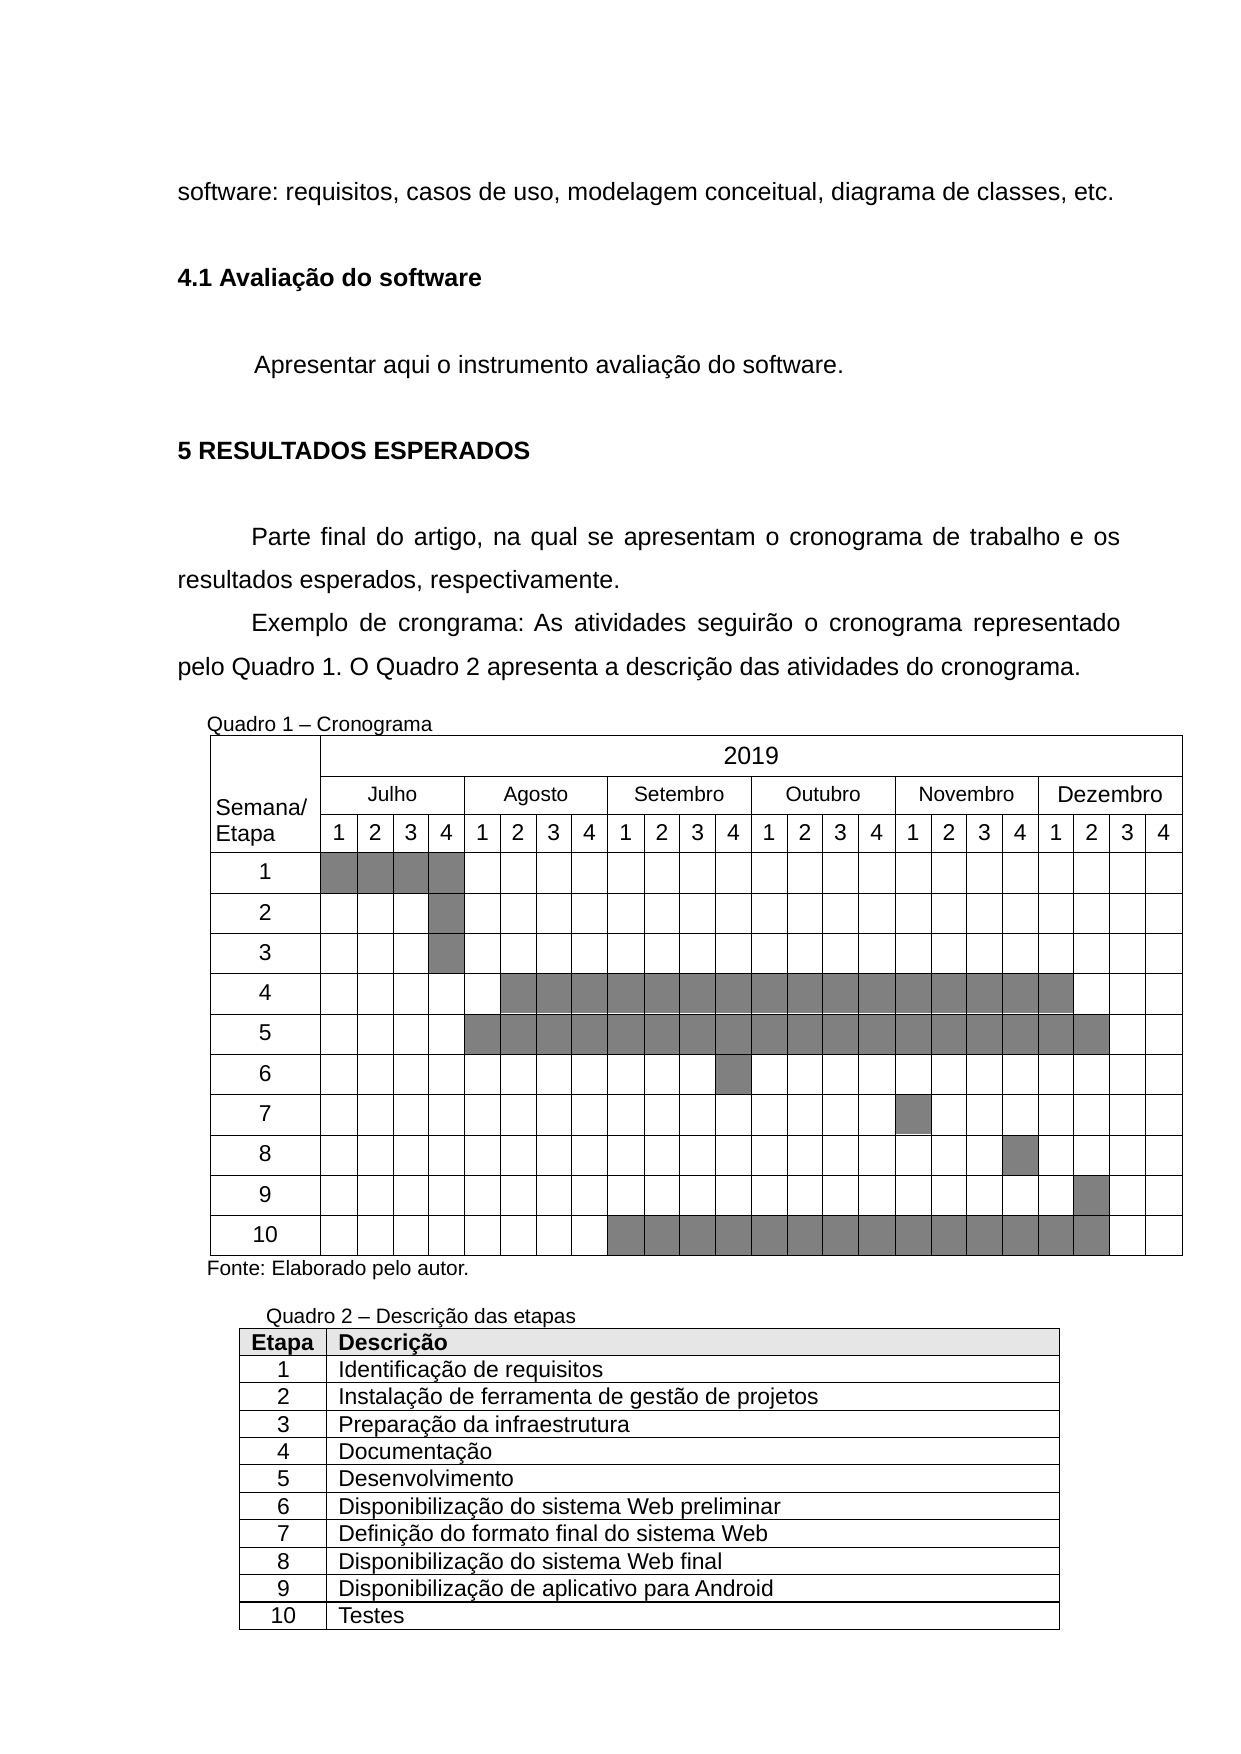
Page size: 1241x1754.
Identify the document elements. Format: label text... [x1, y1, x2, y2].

table_cell 1 [321, 815, 357, 852]
table_cell [537, 894, 571, 933]
table_cell [645, 1216, 679, 1255]
table_cell [788, 1216, 822, 1255]
table_cell [1146, 1015, 1182, 1054]
table_header Etapa [240, 1329, 326, 1355]
table_cell [537, 853, 571, 893]
table_cell Agosto [465, 777, 607, 813]
table_cell [537, 974, 571, 1013]
table_cell [859, 1095, 895, 1134]
text Parte final do artigo, na qual se apresentam o cronograma de trabalho e os resultados esperados, respectivamente. [177, 522, 1122, 594]
text Quadro 1 – Cronograma [177, 711, 1122, 735]
text Quadro 2 – Descrição das etapas [177, 1303, 1122, 1327]
table_cell [788, 974, 822, 1013]
table_cell [1074, 1216, 1109, 1255]
table_cell 1 [240, 1356, 326, 1382]
table_cell [465, 853, 500, 893]
table_cell [788, 1055, 822, 1094]
table_cell [967, 1216, 1002, 1255]
table_cell [859, 894, 895, 933]
table_cell 3 [211, 934, 320, 973]
table_cell [788, 853, 822, 893]
table_cell Disponibilização do sistema Web final [327, 1548, 1059, 1574]
table_cell [465, 1055, 500, 1094]
table_cell [896, 1015, 931, 1054]
table_cell [788, 934, 822, 973]
table_cell [680, 1176, 715, 1215]
table_cell [1039, 974, 1073, 1013]
table_cell [358, 1055, 393, 1094]
table_cell [608, 1015, 644, 1054]
table_header Descrição [327, 1329, 1059, 1355]
table_cell [572, 1055, 607, 1094]
table_cell 3 [967, 815, 1002, 852]
table_cell [394, 1055, 428, 1094]
table_cell [1074, 1055, 1109, 1094]
text 5 RESULTADOS ESPERADOS [177, 436, 1122, 465]
table_cell [1110, 934, 1145, 973]
table_cell 6 [240, 1493, 326, 1519]
table_cell [680, 1015, 715, 1054]
table_cell [823, 934, 858, 973]
table_cell [501, 1136, 536, 1175]
table_cell [429, 934, 464, 973]
table_cell [1039, 1216, 1073, 1255]
table_cell [823, 1216, 858, 1255]
table_cell [1003, 853, 1038, 893]
table_cell [896, 1055, 931, 1094]
table_cell [1003, 1095, 1038, 1134]
table_cell [1003, 894, 1038, 933]
table_cell [501, 1176, 536, 1215]
table_cell [465, 934, 500, 973]
table_cell [1003, 1216, 1038, 1255]
table_cell [716, 1176, 751, 1215]
table_cell [1074, 853, 1109, 893]
table_cell [716, 934, 751, 973]
table_cell [572, 1136, 607, 1175]
table_cell 5 [211, 1015, 320, 1054]
table_cell [645, 974, 679, 1013]
table_cell 3 [680, 815, 715, 852]
table_cell [823, 1176, 858, 1215]
table_cell [752, 1136, 787, 1175]
table_cell [465, 1095, 500, 1134]
table_cell [823, 974, 858, 1013]
table_cell [967, 934, 1002, 973]
table_cell [358, 1216, 393, 1255]
table_cell [716, 974, 751, 1013]
table_cell [680, 894, 715, 933]
table_cell [932, 1216, 966, 1255]
table_cell [967, 894, 1002, 933]
table_cell [896, 1136, 931, 1175]
table_cell [394, 1216, 428, 1255]
table_cell [429, 853, 464, 893]
table_cell 8 [240, 1548, 326, 1574]
table_cell [358, 974, 393, 1013]
table_cell [1110, 1176, 1145, 1215]
table_cell [608, 1055, 644, 1094]
table_cell Testes [327, 1603, 1059, 1629]
table_cell [932, 1136, 966, 1175]
table_cell 3 [823, 815, 858, 852]
table_cell [896, 934, 931, 973]
table_cell 7 [211, 1095, 320, 1134]
table_cell [716, 1055, 751, 1094]
table_cell [967, 974, 1002, 1013]
table_cell [608, 1216, 644, 1255]
table_cell [394, 894, 428, 933]
table_cell [1146, 894, 1182, 933]
table_cell [967, 1015, 1002, 1054]
table_cell [645, 853, 679, 893]
table_cell [429, 1176, 464, 1215]
table_cell [716, 1095, 751, 1134]
table_cell [572, 894, 607, 933]
table_cell [716, 1216, 751, 1255]
table_cell [465, 894, 500, 933]
table_cell 7 [240, 1520, 326, 1547]
table_cell [1110, 1055, 1145, 1094]
table_cell 1 [465, 815, 500, 852]
table_cell [823, 853, 858, 893]
table_cell [321, 1095, 357, 1134]
table_cell [1146, 1176, 1182, 1215]
table_header 2019 [321, 736, 1182, 776]
table_cell [1003, 934, 1038, 973]
table_cell [967, 1095, 1002, 1134]
table_cell [788, 894, 822, 933]
table_cell [1146, 1136, 1182, 1175]
table_cell [429, 1055, 464, 1094]
table_cell [645, 1055, 679, 1094]
table_cell [680, 1055, 715, 1094]
table_cell Documentação [327, 1438, 1059, 1464]
table_cell [823, 894, 858, 933]
table_cell [932, 974, 966, 1013]
table_cell [788, 1015, 822, 1054]
table_cell [752, 894, 787, 933]
table_cell [501, 1095, 536, 1134]
table_cell [537, 1136, 571, 1175]
text software: requisitos, casos de uso, modelagem conceitual, diagrama de classes, etc. [177, 177, 1122, 206]
table_cell [752, 1095, 787, 1134]
table_cell [823, 1095, 858, 1134]
table_cell [572, 1095, 607, 1134]
table_cell [501, 934, 536, 973]
table_cell [680, 1216, 715, 1255]
text Apresentar aqui o instrumento avaliação do software. [177, 350, 1122, 378]
table_cell [1110, 1095, 1145, 1134]
table_cell 2 [1074, 815, 1109, 852]
table_cell [321, 1015, 357, 1054]
table_cell [645, 1095, 679, 1134]
table_cell [752, 934, 787, 973]
table_cell [1146, 1216, 1182, 1255]
table_cell [859, 1136, 895, 1175]
table_cell [1039, 1015, 1073, 1054]
table_cell [1074, 1136, 1109, 1175]
table_cell 3 [1110, 815, 1145, 852]
table_cell [608, 974, 644, 1013]
table_cell [358, 853, 393, 893]
table_cell 6 [211, 1055, 320, 1094]
table_cell [859, 853, 895, 893]
table_cell 4 [1146, 815, 1182, 852]
table_cell [752, 1216, 787, 1255]
table_header Semana/Etapa [211, 736, 320, 852]
table_cell [1003, 1055, 1038, 1094]
table_cell [932, 1095, 966, 1134]
table_cell [932, 934, 966, 973]
table_cell 2 [645, 815, 679, 852]
table_cell 3 [240, 1411, 326, 1437]
table_cell [394, 934, 428, 973]
table_cell [859, 1015, 895, 1054]
table_cell 4 [572, 815, 607, 852]
table_cell [572, 1015, 607, 1054]
table_cell [572, 1176, 607, 1215]
table_cell [465, 1176, 500, 1215]
table_cell Dezembro [1039, 777, 1182, 813]
table_cell [896, 853, 931, 893]
table_cell [465, 1136, 500, 1175]
table_cell 1 [896, 815, 931, 852]
table_cell 10 [240, 1603, 326, 1629]
table_cell [1146, 1055, 1182, 1094]
table_cell 1 [211, 853, 320, 893]
table_cell [429, 1015, 464, 1054]
table_cell [429, 1095, 464, 1134]
table_cell [537, 1216, 571, 1255]
table_cell 2 [358, 815, 393, 852]
table_cell [859, 1055, 895, 1094]
table_cell [429, 1216, 464, 1255]
table_cell [1003, 1136, 1038, 1175]
table_cell [1074, 894, 1109, 933]
table_cell 1 [608, 815, 644, 852]
table_cell [608, 1136, 644, 1175]
table_cell [645, 1015, 679, 1054]
table_cell [321, 1136, 357, 1175]
table_cell [1074, 934, 1109, 973]
table_cell [1110, 1015, 1145, 1054]
text Exemplo de crongrama: As atividades seguirão o cronograma representado pelo Quadro 1. O Quadro 2 apresenta a descrição das atividades do cronograma. [177, 608, 1122, 680]
table_cell [321, 974, 357, 1013]
table_cell [358, 1015, 393, 1054]
table_cell 2 [240, 1383, 326, 1409]
table_cell [752, 853, 787, 893]
table_cell [680, 934, 715, 973]
table_cell 2 [932, 815, 966, 852]
table_cell [645, 894, 679, 933]
table_cell [321, 1216, 357, 1255]
table_cell [1146, 974, 1182, 1013]
table_cell [896, 974, 931, 1013]
table_cell [1074, 1095, 1109, 1134]
table_cell [465, 1015, 500, 1054]
table_cell [429, 894, 464, 933]
table_cell [608, 1095, 644, 1134]
table_cell [1110, 1136, 1145, 1175]
table_cell [501, 1216, 536, 1255]
table_cell [859, 934, 895, 973]
table_cell [788, 1095, 822, 1134]
text Fonte: Elaborado pelo autor. [177, 1256, 1122, 1279]
table_cell [1003, 974, 1038, 1013]
table_cell [967, 1055, 1002, 1094]
table_cell [967, 1176, 1002, 1215]
table_cell [429, 974, 464, 1013]
table_cell [1110, 853, 1145, 893]
text 4.1 Avaliação do software [177, 263, 1122, 292]
table_cell 8 [211, 1136, 320, 1175]
table_cell [645, 1136, 679, 1175]
table_cell [537, 1176, 571, 1215]
table_cell [394, 974, 428, 1013]
table_cell [823, 1055, 858, 1094]
table_cell [859, 974, 895, 1013]
table_cell [501, 1055, 536, 1094]
table_cell 4 [859, 815, 895, 852]
table_cell [932, 1176, 966, 1215]
table_cell [932, 1015, 966, 1054]
table_cell [896, 1176, 931, 1215]
table_cell [788, 1176, 822, 1215]
table_cell [394, 1015, 428, 1054]
table_cell [1039, 853, 1073, 893]
table_cell [394, 853, 428, 893]
table_cell [1146, 934, 1182, 973]
table_cell [537, 1095, 571, 1134]
table_cell [321, 894, 357, 933]
table_cell 3 [394, 815, 428, 852]
table_cell [1003, 1015, 1038, 1054]
table_cell [1074, 1176, 1109, 1215]
table_cell 4 [1003, 815, 1038, 852]
table_cell [1110, 1216, 1145, 1255]
table_cell [752, 974, 787, 1013]
table_cell [1074, 1015, 1109, 1054]
table_cell 9 [240, 1575, 326, 1601]
table_cell [1039, 934, 1073, 973]
table_cell [896, 894, 931, 933]
table_cell [572, 974, 607, 1013]
table_cell [358, 1095, 393, 1134]
table_cell 4 [429, 815, 464, 852]
table_cell Disponibilização do sistema Web preliminar [327, 1493, 1059, 1519]
table_cell [680, 1136, 715, 1175]
table_cell [645, 934, 679, 973]
table_cell 3 [537, 815, 571, 852]
table_cell 5 [240, 1465, 326, 1492]
table_cell [932, 894, 966, 933]
table_cell [896, 1216, 931, 1255]
table_cell [537, 934, 571, 973]
table_cell [932, 853, 966, 893]
table_cell [358, 894, 393, 933]
table_cell 4 [716, 815, 751, 852]
table_cell [501, 894, 536, 933]
table_cell [1039, 1136, 1073, 1175]
table_cell 4 [240, 1438, 326, 1464]
table_cell [1039, 894, 1073, 933]
table_cell Novembro [896, 777, 1038, 813]
table_cell [823, 1015, 858, 1054]
table_cell [465, 974, 500, 1013]
table_cell Instalação de ferramenta de gestão de projetos [327, 1383, 1059, 1409]
table_cell [1110, 894, 1145, 933]
table_cell 2 [788, 815, 822, 852]
table_cell [429, 1136, 464, 1175]
table_cell 10 [211, 1216, 320, 1255]
table_cell Disponibilização de aplicativo para Android [327, 1575, 1059, 1601]
table_cell [716, 1136, 751, 1175]
table_cell [680, 1095, 715, 1134]
table_cell [394, 1095, 428, 1134]
table_cell Outubro [752, 777, 895, 813]
table_cell [932, 1055, 966, 1094]
table_cell [321, 934, 357, 973]
table_cell 1 [1039, 815, 1073, 852]
table_cell [358, 1176, 393, 1215]
table_cell [358, 1136, 393, 1175]
table_cell [1110, 974, 1145, 1013]
table_cell [608, 934, 644, 973]
table_cell [1039, 1095, 1073, 1134]
table_cell [859, 1176, 895, 1215]
table_cell Desenvolvimento [327, 1465, 1059, 1492]
table_cell [501, 853, 536, 893]
table_cell [859, 1216, 895, 1255]
table_cell [1039, 1176, 1073, 1215]
table_cell [394, 1176, 428, 1215]
table_cell 4 [211, 974, 320, 1013]
table_cell Identificação de requisitos [327, 1356, 1059, 1382]
table_cell [752, 1176, 787, 1215]
table_cell [1003, 1176, 1038, 1215]
table_cell [645, 1176, 679, 1215]
table_cell [537, 1055, 571, 1094]
table_cell [680, 853, 715, 893]
table_cell Setembro [608, 777, 751, 813]
table_cell [358, 934, 393, 973]
table_cell [823, 1136, 858, 1175]
table_cell [321, 1176, 357, 1215]
table_cell [537, 1015, 571, 1054]
table_cell [788, 1136, 822, 1175]
table_cell 9 [211, 1176, 320, 1215]
table_cell [572, 1216, 607, 1255]
table_cell [608, 1176, 644, 1215]
table_cell Preparação da infraestrutura [327, 1411, 1059, 1437]
table_cell Julho [321, 777, 464, 813]
table_cell [752, 1015, 787, 1054]
table_cell [501, 974, 536, 1013]
table_cell [680, 974, 715, 1013]
table_cell 2 [211, 894, 320, 933]
table_cell [1146, 1095, 1182, 1134]
table_cell Definição do formato final do sistema Web [327, 1520, 1059, 1547]
table_cell [465, 1216, 500, 1255]
table_cell 2 [501, 815, 536, 852]
table_cell [716, 853, 751, 893]
table_cell 1 [752, 815, 787, 852]
table_cell [572, 853, 607, 893]
table_cell [572, 934, 607, 973]
table_cell [1146, 853, 1182, 893]
table_cell [752, 1055, 787, 1094]
table_cell [1039, 1055, 1073, 1094]
table_cell [321, 1055, 357, 1094]
table_cell [716, 894, 751, 933]
table_cell [967, 1136, 1002, 1175]
table_cell [321, 853, 357, 893]
table_cell [716, 1015, 751, 1054]
table_cell [608, 853, 644, 893]
table_cell [394, 1136, 428, 1175]
table_cell [608, 894, 644, 933]
table_cell [501, 1015, 536, 1054]
table_cell [896, 1095, 931, 1134]
table_cell [1074, 974, 1109, 1013]
table_cell [967, 853, 1002, 893]
